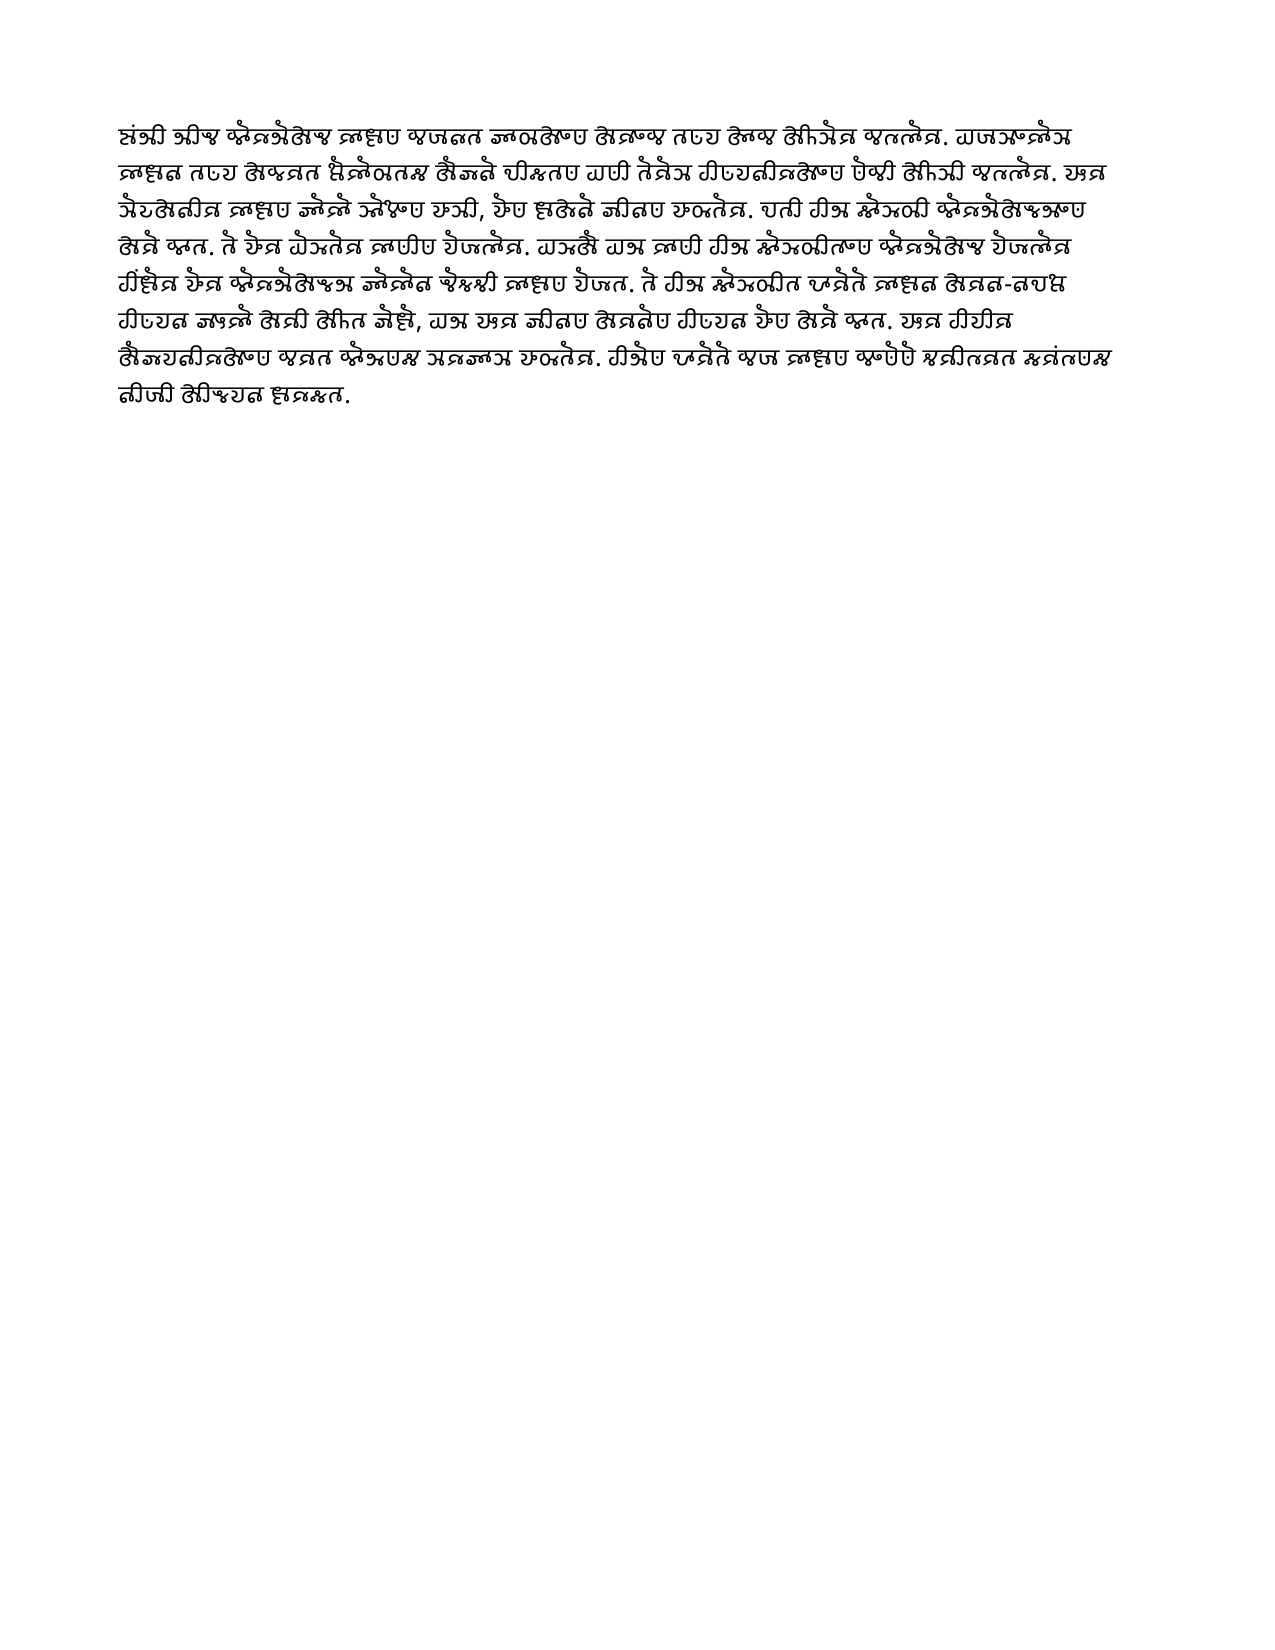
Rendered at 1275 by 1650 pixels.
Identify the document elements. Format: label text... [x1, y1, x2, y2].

text 𑵤𑶕𑵸𑶋 𑵸𑶋𑵬 𑵰𑶓𑶈𑶗𑵸𑶐𑵱𑵬 𑶈𑶊𑶀𑵺 𑵰𑶇𑵵𑶗𑵳 𑶅𑶊𑵽𑵱𑶍𑵺 𑵱𑶈𑶍𑵰 𑵳𑵺𑶗𑵭 𑵱𑶊𑵰 𑵱𑶌𑶉𑶐𑶈 𑵰𑵳𑶗𑵳𑶓𑶈. 𑵠𑶇𑶉𑶍𑶈𑶓𑶉 𑶈𑶊𑶀𑵵 𑵳𑵺𑶗𑵭 𑵱𑵰𑶗𑶈𑵳 𑶂𑶐𑶈𑶓𑵽𑵳𑵶 𑵱𑶐𑶅𑶗𑵵𑶐 𑵮𑶋𑵶𑶗𑵳𑵺 𑵠𑵺𑶋 𑵳𑶐𑶈𑶐𑶉 𑵢𑵺𑶗𑵭𑵵𑶋𑶈𑶗‌𑵱𑶍𑵺 𑵺𑶐𑵰𑶋 𑵱𑶌𑶉𑶋 𑵰𑵳𑶗𑵳𑶓𑶈. 𑵭𑶎𑶈 𑶉𑶐𑵭𑶗𑵱𑵵𑶋𑶈 𑶈𑶊𑶀𑵺 𑶅𑶓𑶈𑶓 𑶉𑶓𑶄𑶍𑵺 𑵭𑶊𑶉𑶋, 𑵭𑶓𑵺 𑶀𑵱𑶗𑵵𑶐 𑶅𑶋𑵵𑵺 𑵭𑶊𑵽𑶗𑵳𑶐𑶈. 𑵮𑵳𑶋 𑵢𑵸 𑵶𑶓𑶉𑶗𑵽𑶋 𑵰𑶓𑶈𑶗𑵸𑶐𑵱𑵬𑶗‌𑵸𑶍𑵺 𑵱𑶈𑶐 𑵰𑶊𑵳. 𑵳𑶐 𑵭𑶓𑶈 𑵧𑶉𑶗𑵳𑶐𑶈 𑶈𑶊𑵺𑶋𑵺 𑵭𑶐𑶇𑶗𑵳𑶓𑶈. 𑵠𑶉𑶗𑵱𑶐 𑵠𑵸 𑶈𑶊𑵺𑶋 𑵢𑵸 𑵶𑶓𑶉𑶗𑵽𑶋𑵳𑶍𑵺 𑵰𑶓𑶈𑶗𑵸𑶐𑵱𑵬 𑵭𑶐𑶇𑶗𑵳𑶓𑶈 𑵢𑶕𑶀𑶐𑶈 𑵭𑶓𑶈 𑵰𑶓𑶈𑶗𑵸𑶐𑵱𑵬𑶗‌𑵸 𑶅𑶓𑶈𑶓𑵵 𑵬𑶐𑵻𑶗𑵻𑶋 𑶈𑶊𑶀𑵺 𑵭𑶐𑶇𑶗𑵳. 𑵳𑶐 𑵢𑵸 𑵶𑶓𑶉𑶗𑵽𑶋𑵳 𑵮𑶊𑶈𑶐𑵳𑶐 𑶈𑶊𑶀𑵵 𑵱𑶈𑵵-𑵵𑵮𑶂 𑵢𑵺𑶗𑵭𑵵 𑶅𑶎𑶈𑶓 𑵱𑶈𑶋 𑵱𑶌𑵳 𑶅𑶐𑶀𑶐, 𑵠𑵸 𑵭𑶎𑶈 𑶅𑶋𑵵𑵺 𑵱𑶈𑵵𑶐𑵺 𑵢𑵺𑶗𑵭𑵵 𑵭𑶓𑵺 𑵱𑶈𑶐 𑵰𑶊𑵳. 𑵭𑶎𑶈 𑵢𑵭𑶋𑶈 𑵱𑶐𑶅𑶗𑵭𑵵𑶋𑶈𑶗‌𑵱𑶍𑵺 𑵰𑶈𑵳 𑵰𑶓𑵸𑶗𑵺𑵶 𑶉𑶈𑶗𑶅𑶊𑶉 𑵭𑶊𑵽𑶗𑵳𑶐𑶈. 𑵢𑵸𑶐𑵺 𑵮𑶊𑶈𑶐𑵳𑶐 𑵰𑶇 𑶈𑶊𑶀𑵺 𑵰𑶍𑵺𑶐𑵺𑶐 𑵻𑶈𑶋𑵳𑶗𑶈𑵳 𑵶𑶗𑶈𑶕𑵳𑶗‌𑵺𑵶 𑵵𑶋𑶇𑶋 𑵱𑶋𑵬𑶗𑵭𑵵 𑶀𑶈𑶗𑵶𑶗‌𑵳. [118, 118, 1157, 414]
